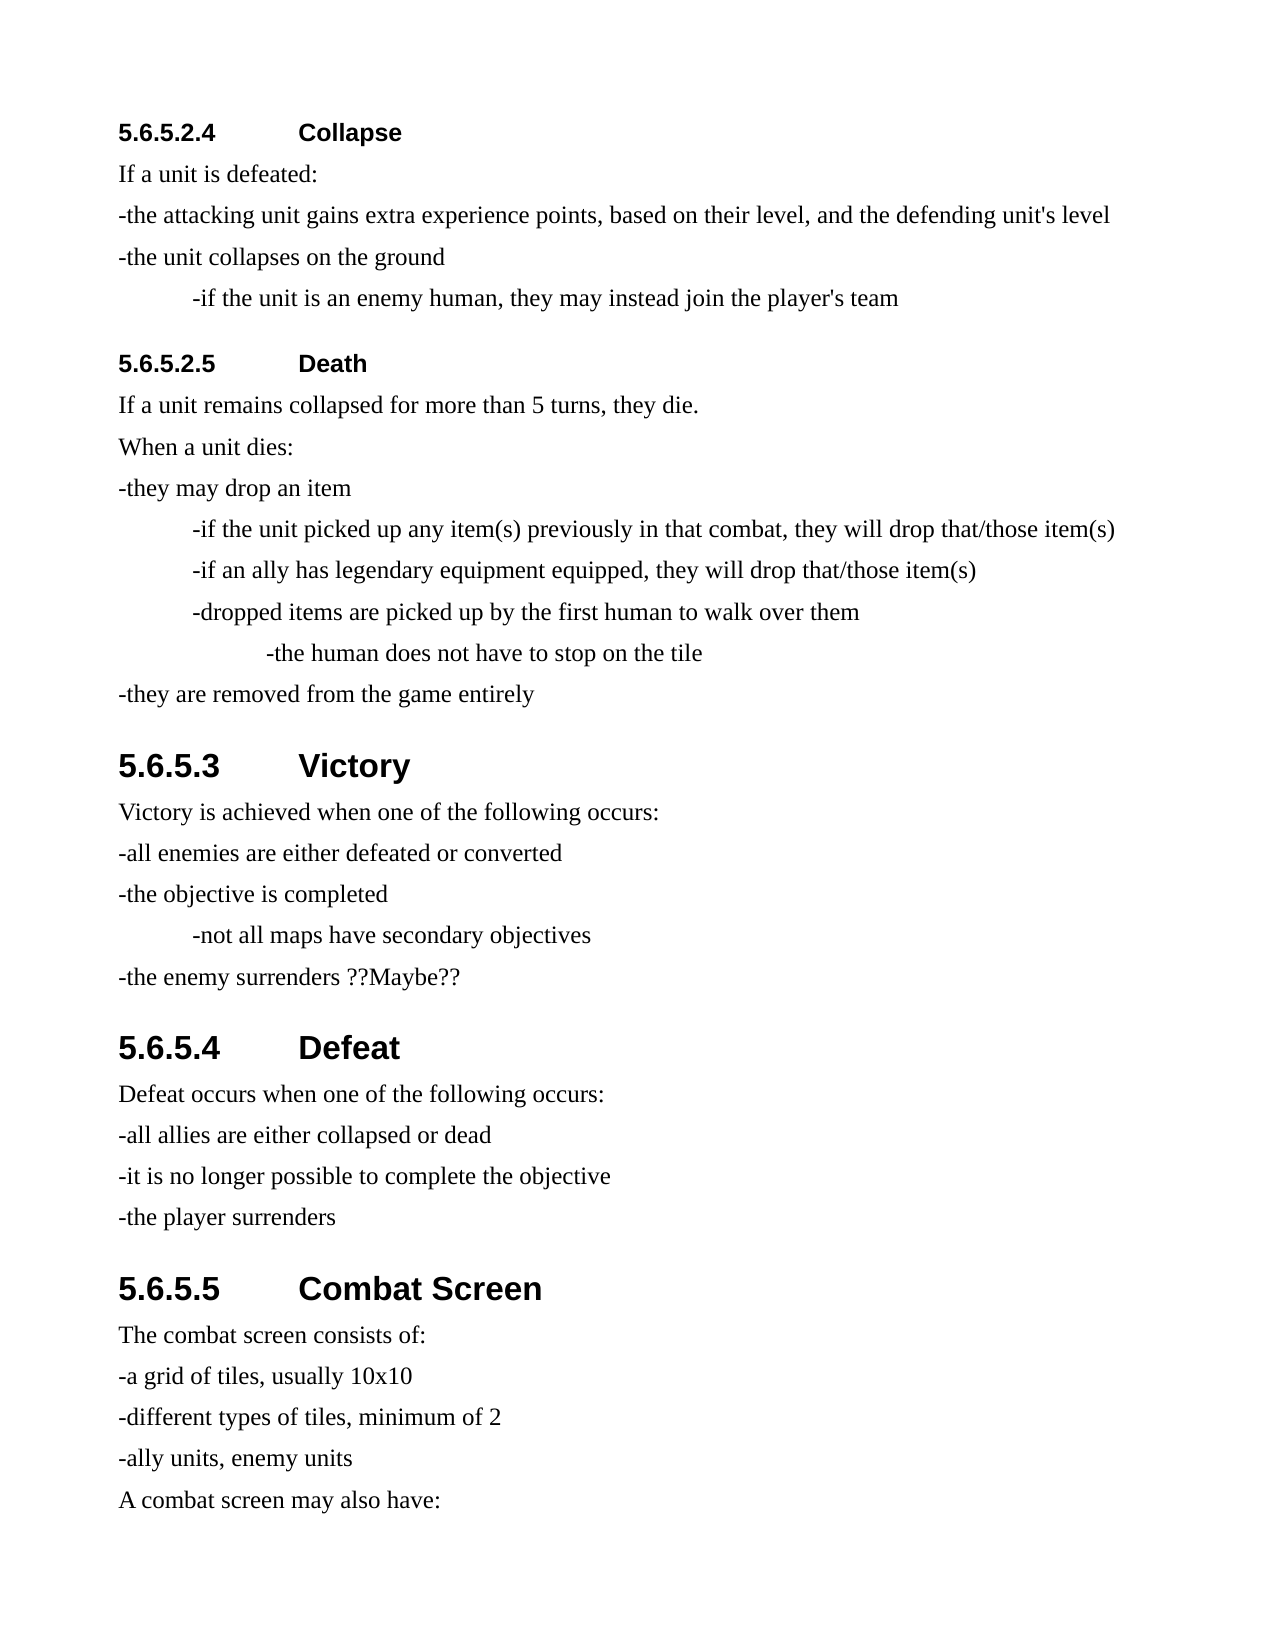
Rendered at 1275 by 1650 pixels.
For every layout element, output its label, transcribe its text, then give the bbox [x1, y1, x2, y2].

text A combat screen may also have: [118, 1485, 1157, 1513]
text -not all maps have secondary objectives [118, 920, 1157, 949]
text -ally units, enemy units [118, 1443, 1157, 1472]
text The combat screen consists of: [118, 1320, 1157, 1348]
text -a grid of tiles, usually 10x10 [118, 1361, 1157, 1390]
text -the enemy surrenders ??Maybe?? [118, 962, 1157, 990]
subtitle Combat Screen [118, 1269, 1157, 1307]
text Victory is achieved when one of the following occurs: [118, 797, 1157, 825]
text -the attacking unit gains extra experience points, based on their level, and the defending unit's level [118, 201, 1157, 229]
text -the human does not have to stop on the tile [118, 638, 1157, 667]
text -all enemies are either defeated or converted [118, 838, 1157, 867]
text -all allies are either collapsed or dead [118, 1120, 1157, 1149]
text -the unit collapses on the ground [118, 242, 1157, 271]
text -they may drop an item [118, 473, 1157, 502]
text -it is no longer possible to complete the objective [118, 1161, 1157, 1190]
text When a unit dies: [118, 432, 1157, 461]
text -the objective is completed [118, 879, 1157, 908]
text If a unit remains collapsed for more than 5 turns, they die. [118, 391, 1157, 419]
text -dropped items are picked up by the first human to walk over them [118, 597, 1157, 626]
text -the player surrenders [118, 1202, 1157, 1231]
text -if the unit picked up any item(s) previously in that combat, they will drop that/those item(s) [118, 514, 1157, 543]
subtitle Collapse [118, 118, 1157, 147]
text -if an ally has legendary equipment equipped, they will drop that/those item(s) [118, 556, 1157, 584]
text -different types of tiles, minimum of 2 [118, 1402, 1157, 1431]
subtitle Victory [118, 746, 1157, 784]
subtitle Defeat [118, 1028, 1157, 1066]
text Defeat occurs when one of the following occurs: [118, 1079, 1157, 1107]
text If a unit is defeated: [118, 159, 1157, 188]
text -if the unit is an enemy human, they may instead join the player's team [118, 283, 1157, 312]
text -they are removed from the game entirely [118, 679, 1157, 708]
subtitle Death [118, 349, 1157, 378]
